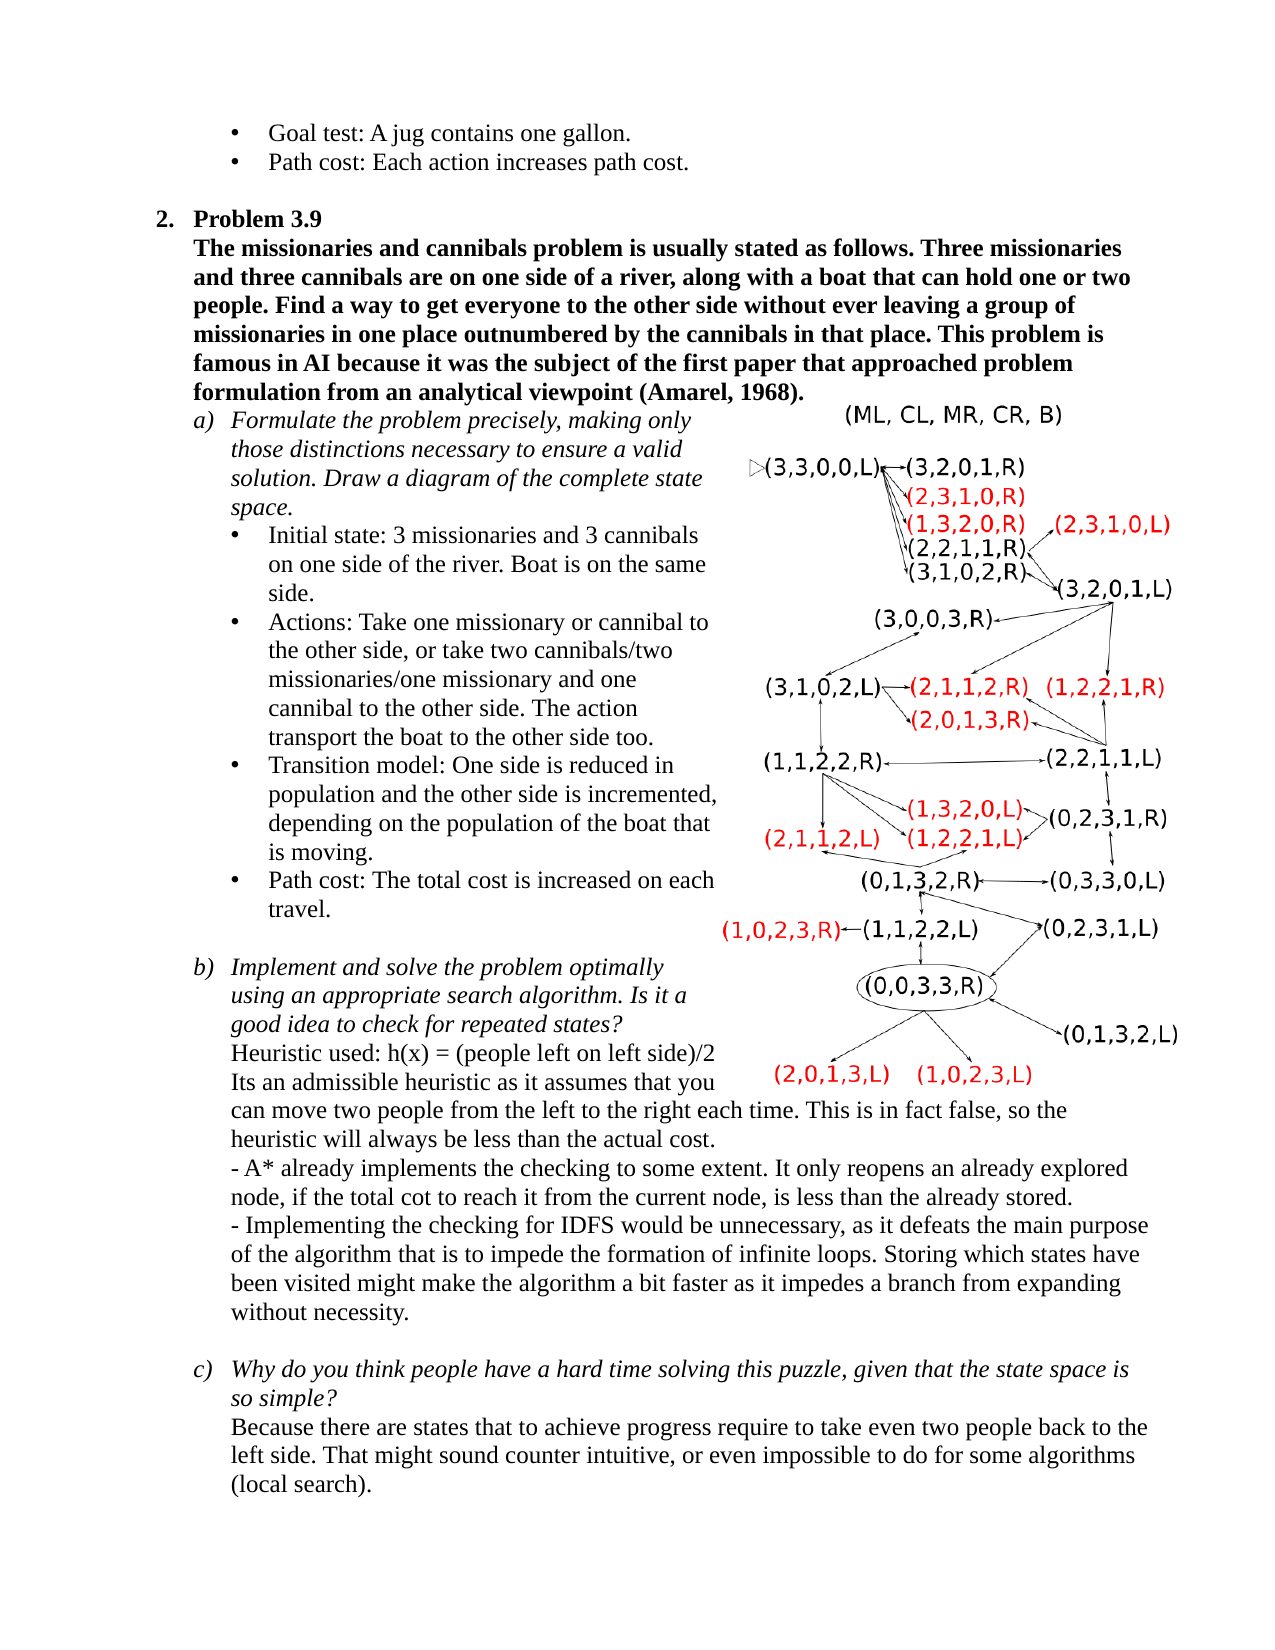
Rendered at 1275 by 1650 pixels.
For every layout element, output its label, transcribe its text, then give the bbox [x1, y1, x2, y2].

list Transition model: One side is reduced in population and the other side is incremented, depending on the population of the boat that is moving. [231, 751, 723, 866]
list Path cost: Each action increases path cost. [231, 147, 1157, 176]
list Problem 3.9 The missionaries and cannibals problem is usually stated as follows. Three missionaries and three cannibals are on one side of a river, along with a boat that can hold one or two people. Find a way to get everyone to the other side without ever leaving a group of missionaries in one place outnumbered by the cannibals in that place. This problem is famous in AI because it was the subject of the first paper that approached problem formulation from an analytical viewpoint (Amarel, 1968). [156, 204, 1157, 406]
list Heuristic used: h(x) = (people left on left side)/2 [193, 1038, 723, 1067]
list Why do you think people have a hard time solving this puzzle, given that the state space is so simple? [193, 1354, 1157, 1412]
list - A* already implements the checking to some extent. It only reopens an already explored node, if the total cot to reach it from the current node, is less than the already stored. [193, 1153, 1157, 1211]
list Its an admissible heuristic as it assumes that you can move two people from the left to the right each time. This is in fact false, so the heuristic will always be less than the actual cost. [193, 1067, 1157, 1153]
list Initial state: 3 missionaries and 3 cannibals on one side of the river. Boat is on the same side. [231, 521, 723, 607]
list Goal test: A jug contains one gallon. [231, 118, 1157, 147]
picture [723, 405, 1177, 1085]
list Actions: Take one missionary or cannibal to the other side, or take two cannibals/two missionaries/one missionary and one cannibal to the other side. The action transport the boat to the other side too. [231, 607, 723, 751]
list Path cost: The total cost is increased on each travel. [231, 866, 723, 923]
list Implement and solve the problem optimally using an appropriate search algorithm. Is it a good idea to check for repeated states? [193, 952, 723, 1038]
list Because there are states that to achieve progress require to take even two people back to the left side. That might sound counter intuitive, or even impossible to do for some algorithms (local search). [193, 1412, 1157, 1498]
list - Implementing the checking for IDFS would be unnecessary, as it defeats the main purpose of the algorithm that is to impede the formation of infinite loops. Storing which states have been visited might make the algorithm a bit faster as it impedes a branch from expanding without necessity. [193, 1211, 1157, 1326]
list Formulate the problem precisely, making only those distinctions necessary to ensure a valid solution. Draw a diagram of the complete state space. [193, 406, 723, 521]
